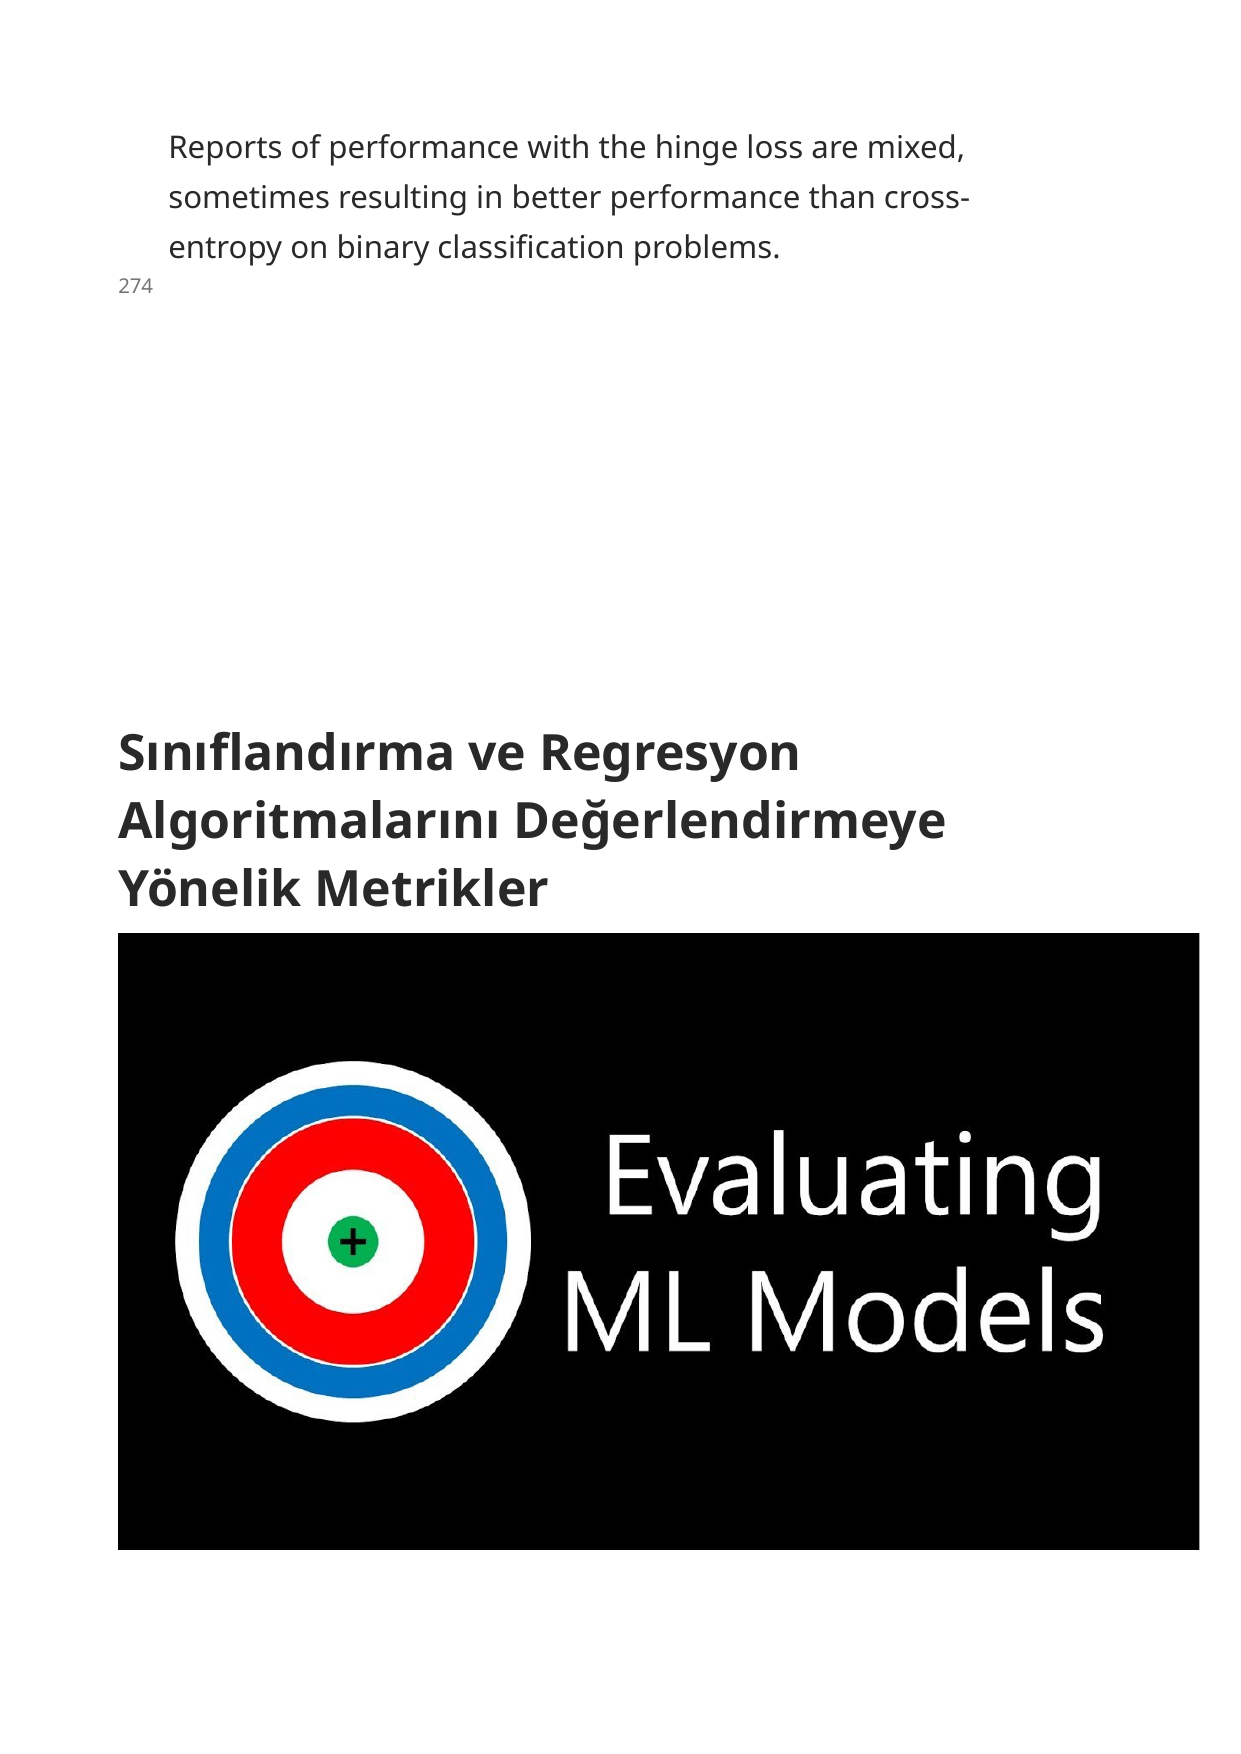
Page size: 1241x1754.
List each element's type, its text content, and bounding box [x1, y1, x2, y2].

picture [118, 933, 1200, 1550]
text 274 [118, 268, 1122, 299]
subtitle Sınıflandırma ve Regresyon Algoritmalarını Değerlendirmeye Yönelik Metrikler [118, 717, 1122, 921]
text Reports of performance with the hinge loss are mixed, sometimes resulting in better performance than cross-entropy on binary classification problems. [168, 118, 1072, 268]
